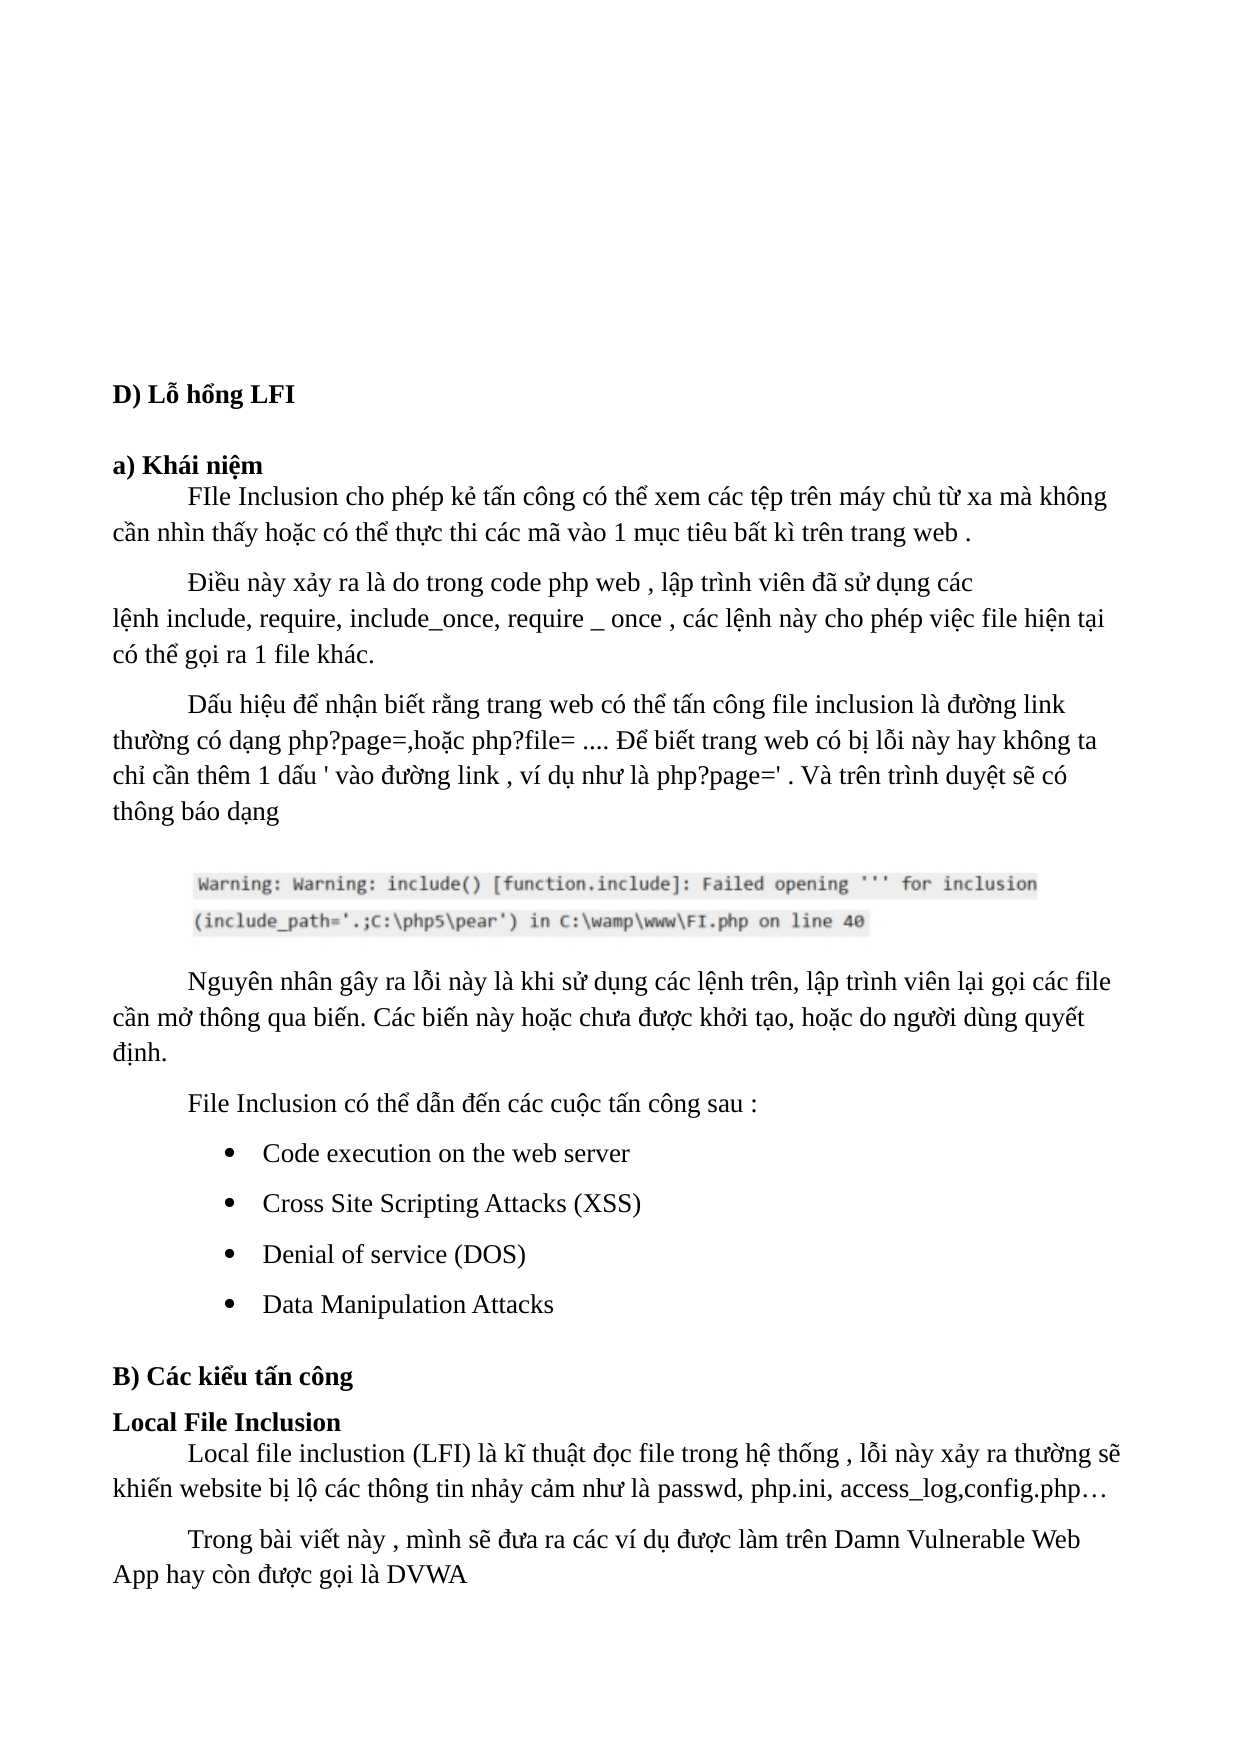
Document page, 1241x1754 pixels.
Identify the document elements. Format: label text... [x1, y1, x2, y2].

list Cross Site Scripting Attacks (XSS) [225, 1188, 1122, 1219]
text D) Lỗ hổng LFI [112, 378, 1122, 409]
text Nguyên nhân gây ra lỗi này là khi sử dụng các lệnh trên, lập trình viên lại gọi các file cần mở thông qua biến. Các biến này hoặc chưa được khởi tạo, hoặc do người dùng quyết định. [112, 965, 1122, 1068]
list Data Manipulation Attacks [225, 1289, 1122, 1320]
subtitle Local File Inclusion [112, 1406, 1122, 1437]
text File Inclusion có thể dẫn đến các cuộc tấn công sau : [112, 1087, 1122, 1118]
subtitle a) Khái niệm [112, 449, 1122, 480]
text FIle Inclusion cho phép kẻ tấn công có thể xem các tệp trên máy chủ từ xa mà không cần nhìn thấy hoặc có thể thực thi các mã vào 1 mục tiêu bất kì trên trang web . [112, 480, 1122, 547]
subtitle B) Các kiểu tấn công [112, 1360, 1122, 1391]
text Điều này xảy ra là do trong code php web , lập trình viên đã sử dụng các lệnh include, require, include_once, require _ once , các lệnh này cho phép việc file hiện tại có thể gọi ra 1 file khác. [112, 566, 1122, 669]
list Denial of service (DOS) [225, 1238, 1122, 1269]
text Trong bài viết này , mình sẽ đưa ra các ví dụ được làm trên Damn Vulnerable Web App hay còn được gọi là DVWA [112, 1523, 1122, 1590]
list Code execution on the web server [225, 1137, 1122, 1168]
text Local file inclustion (LFI) là kĩ thuật đọc file trong hệ thống , lỗi này xảy ra thường sẽ khiến website bị lộ các thông tin nhảy cảm như là passwd, php.ini, access_log,config.php… [112, 1437, 1122, 1504]
text Dấu hiệu để nhận biết rằng trang web có thể tấn công file inclusion là đường link thường có dạng php?page=,hoặc php?file= .... Để biết trang web có bị lỗi này hay không ta chỉ cần thêm 1 dấu ' vào đường link , ví dụ như là php?page=' . Và trên trình duyệt sẽ có thông báo dạng [112, 688, 1122, 826]
